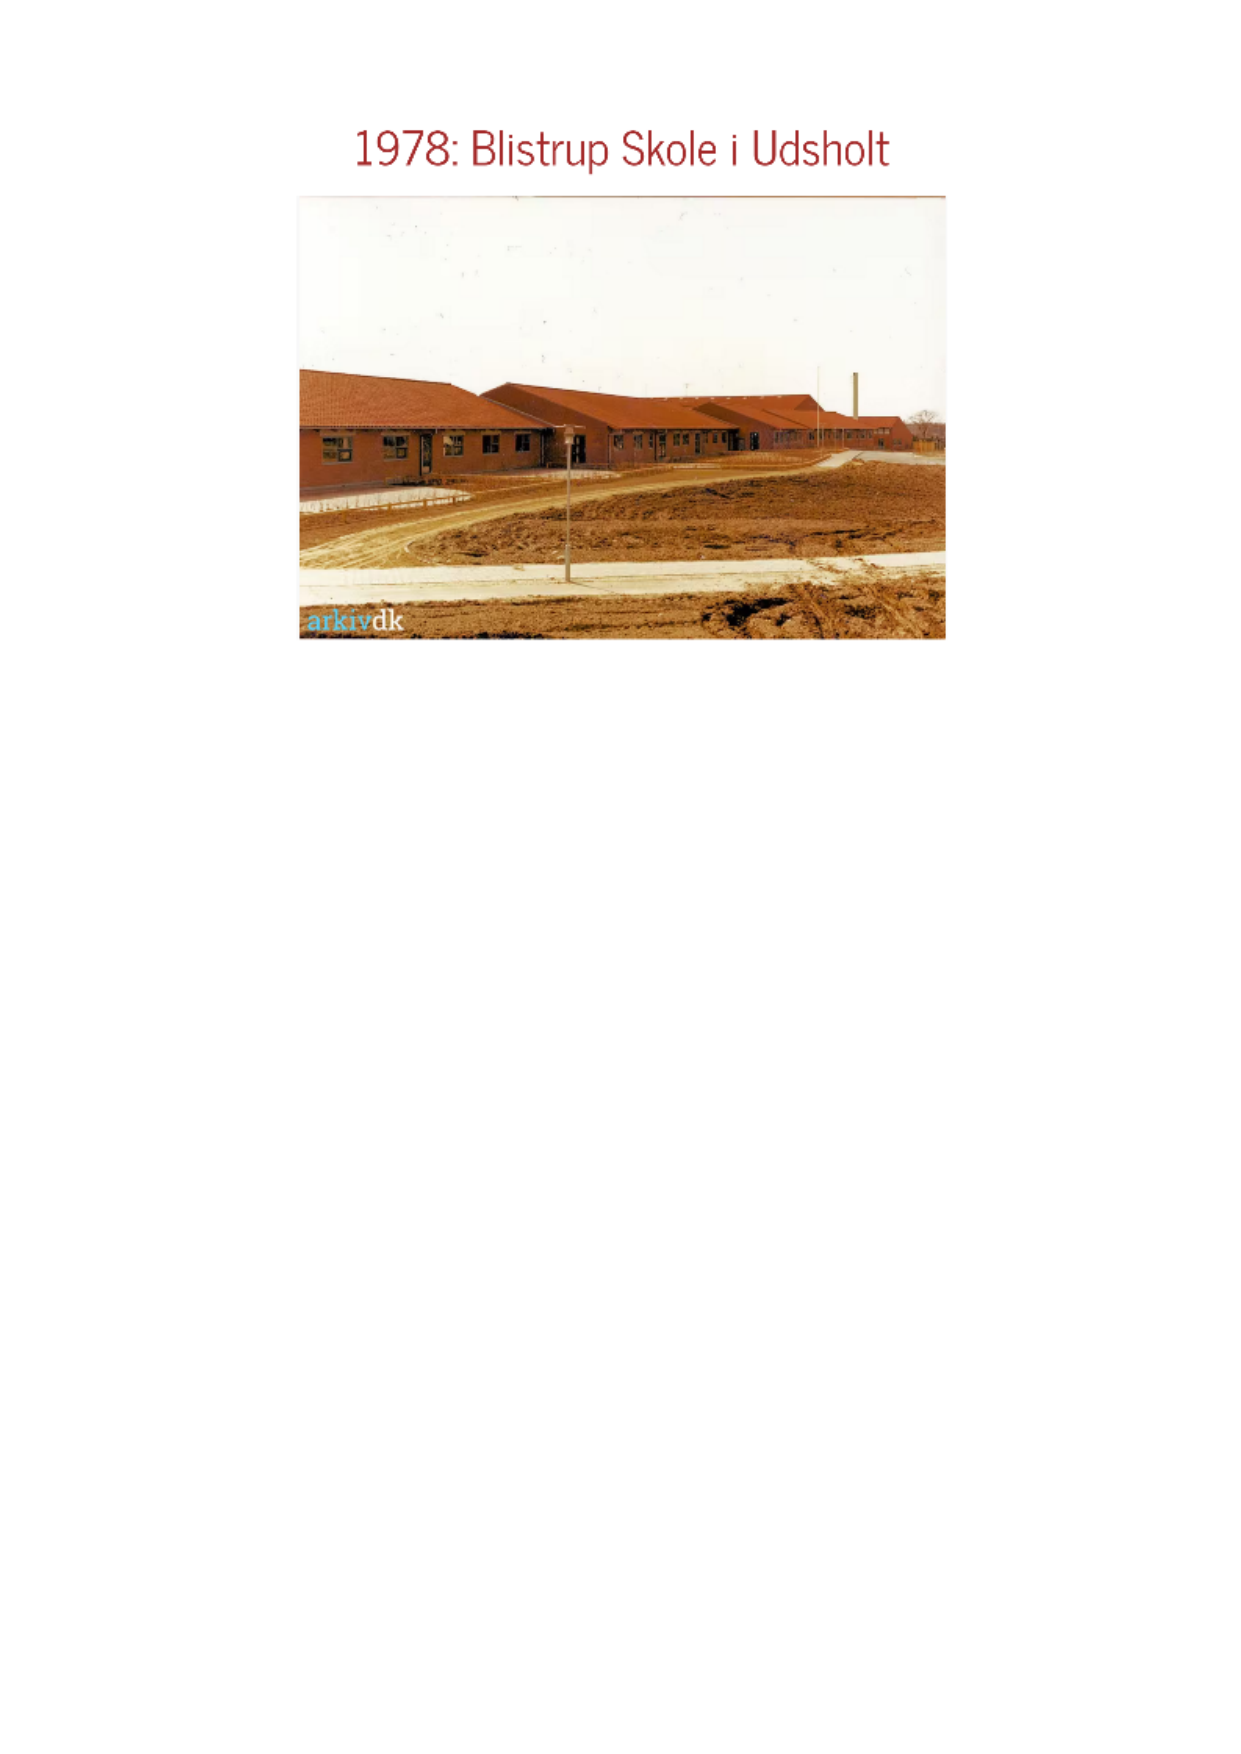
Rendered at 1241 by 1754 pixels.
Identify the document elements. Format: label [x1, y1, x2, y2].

picture [281, 118, 960, 659]
